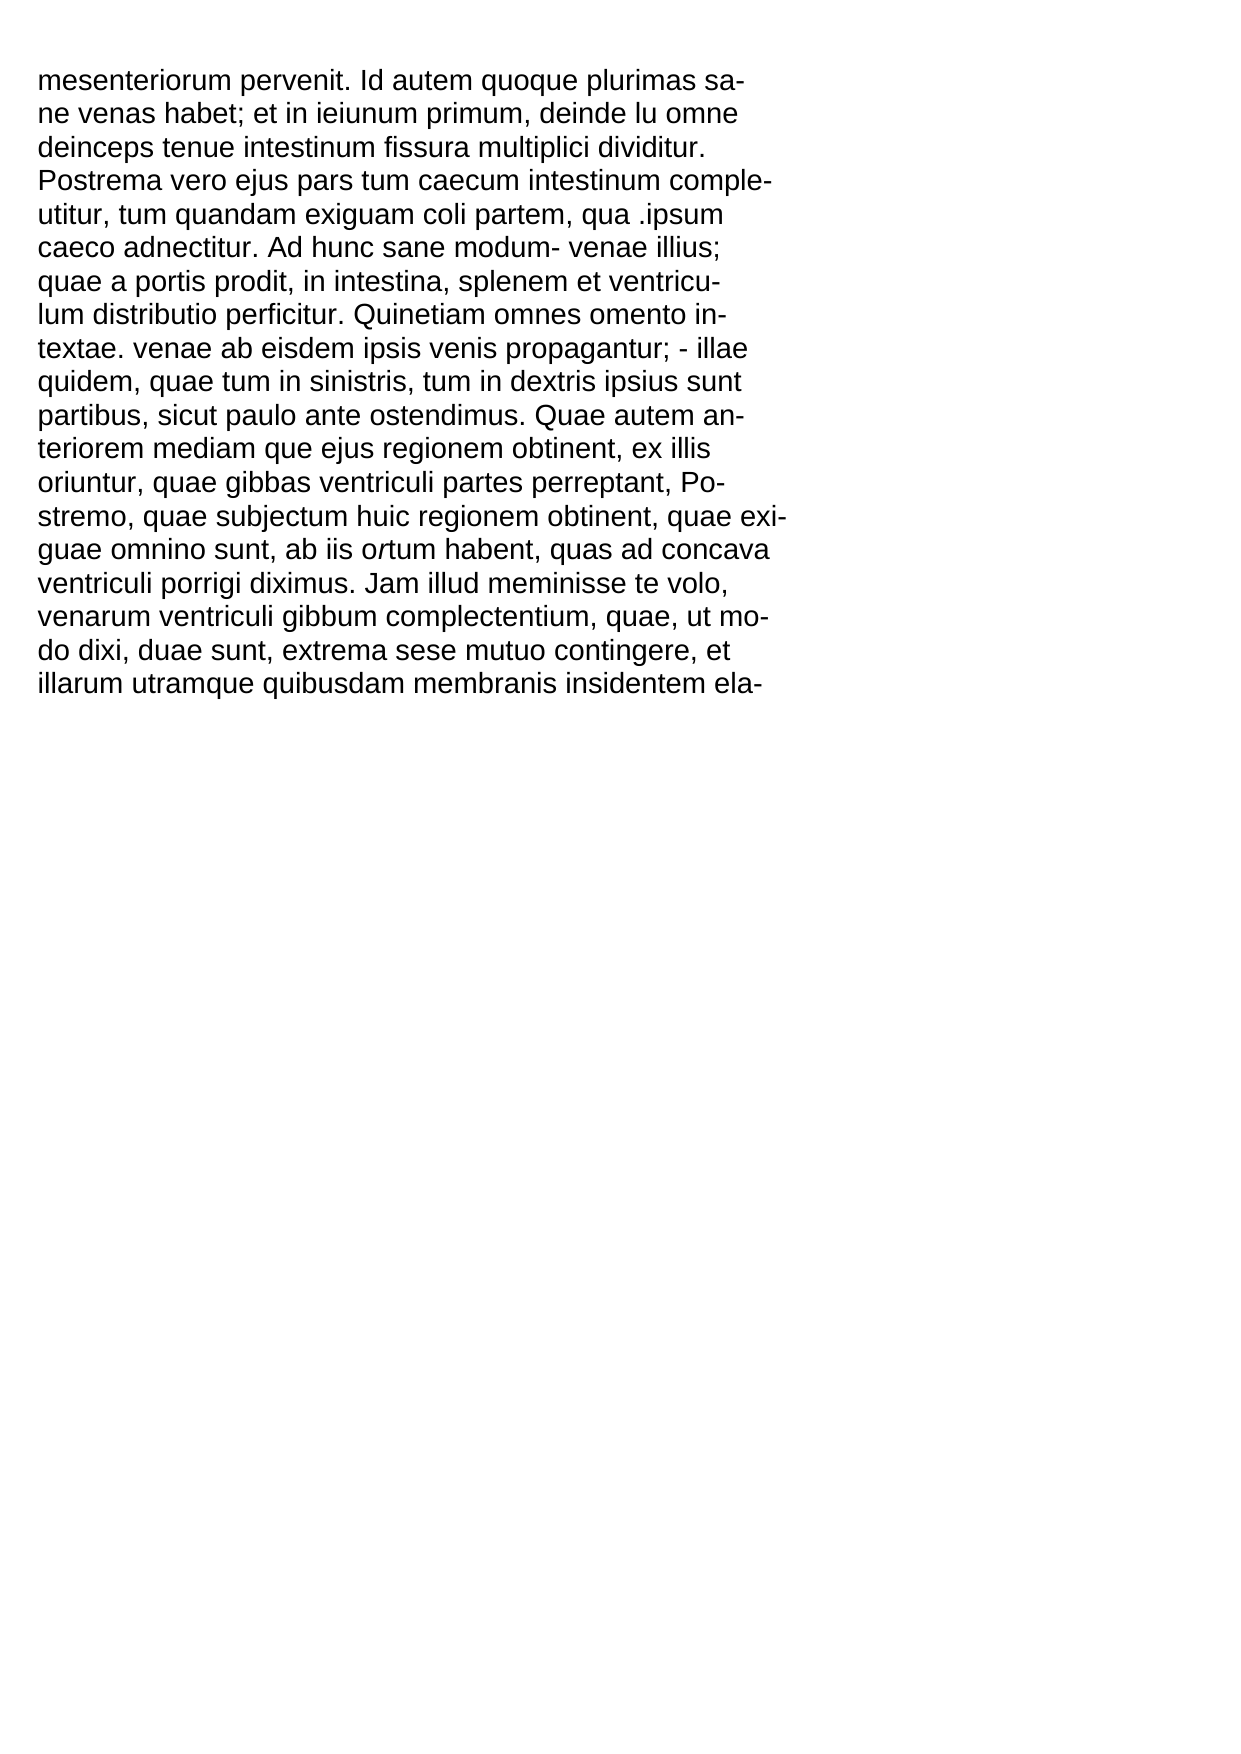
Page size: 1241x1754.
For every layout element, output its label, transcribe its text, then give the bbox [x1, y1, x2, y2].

text mesenteriorum pervenit. Id autem quoque plurimas sa- ne venas habet; et in ieiunum primum, deinde lu omne deinceps tenue intestinum fissura multiplici dividitur. Postrema vero ejus pars tum caecum intestinum comple- utitur, tum quandam exiguam coli partem, qua .ipsum caeco adnectitur. Ad hunc sane modum- venae illius; quae a portis prodit, in intestina, splenem et ventricu- lum distributio perficitur. Quinetiam omnes omento in- textae. venae ab eisdem ipsis venis propagantur; - illae quidem, quae tum in sinistris, tum in dextris ipsius sunt partibus, sicut paulo ante ostendimus. Quae autem an- teriorem mediam que ejus regionem obtinent, ex illis oriuntur, quae gibbas ventriculi partes perreptant, Po- stremo, quae subjectum huic regionem obtinent, quae exi- guae omnino sunt, ab iis ortum habent, quas ad concava ventriculi porrigi diximus. Jam illud meminisse te volo, venarum ventriculi gibbum complectentium, quae, ut mo- do dixi, duae sunt, extrema sese mutuo contingere, et illarum utramque quibusdam membranis insidentem ela- [37, 62, 1203, 700]
